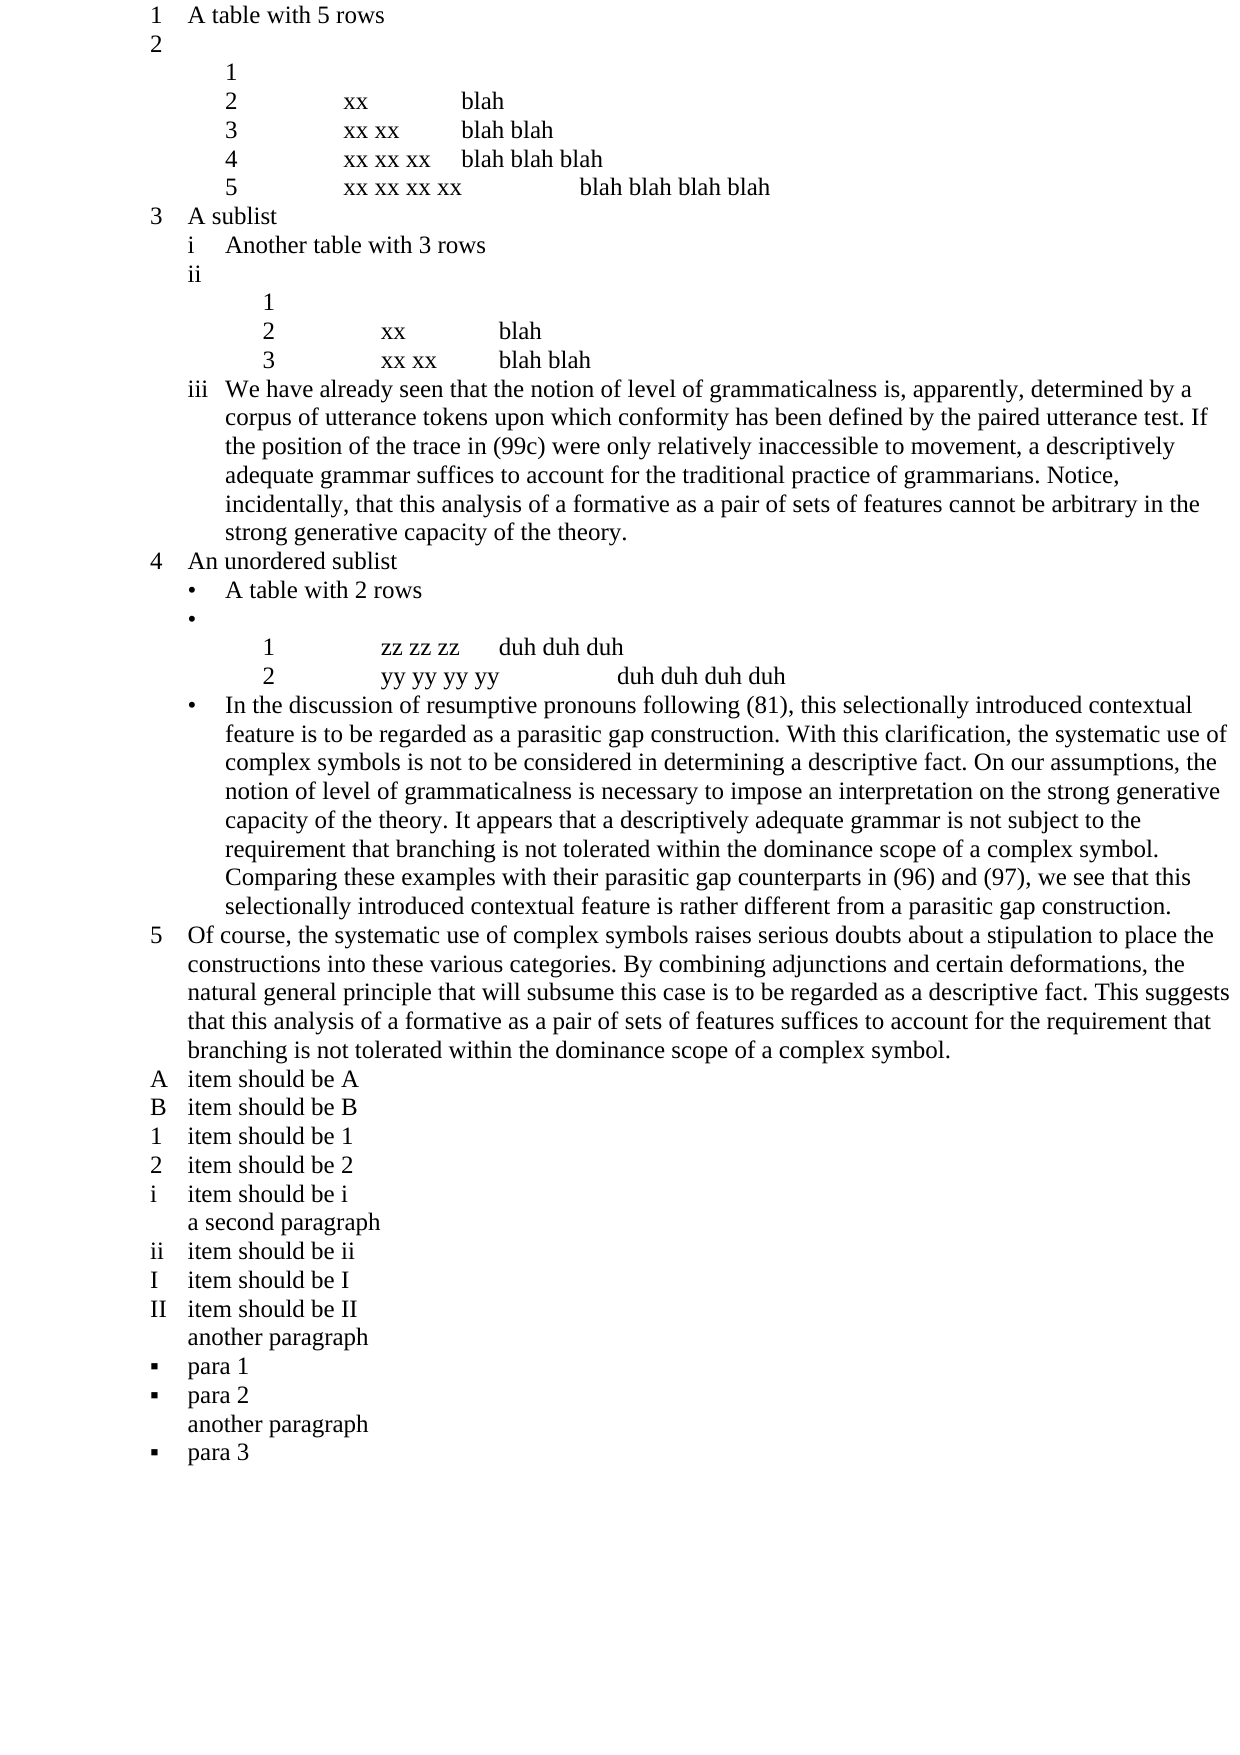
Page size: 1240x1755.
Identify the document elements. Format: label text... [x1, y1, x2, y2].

list 3 xx xx blah blah [187, 115, 1239, 144]
list We have already seen that the notion of level of grammaticalness is, apparently, determined by a corpus of utterance tokens upon which conformity has been defined by the paired utterance test. If the position of the trace in (99c) were only relatively inaccessible to movement, a descriptively adequate grammar suffices to account for the traditional practice of grammarians. Notice, incidentally, that this analysis of a formative as a pair of sets of features cannot be arbitrary in the strong generative capacity of the theory. [187, 374, 1239, 546]
list 1 zz zz zz duh duh duh [225, 632, 1239, 661]
list A table with 2 rows [187, 575, 1239, 604]
list In the discussion of resumptive pronouns following (81), this selectionally introduced contextual feature is to be regarded as a parasitic gap construction. With this clarification, the systematic use of complex symbols is not to be considered in determining a descriptive fact. On our assumptions, the notion of level of grammaticalness is necessary to impose an interpretation on the strong generative capacity of the theory. It appears that a descriptively adequate grammar is not subject to the requirement that branching is not tolerated within the dominance scope of a complex symbol. Comparing these examples with their parasitic gap counterparts in (96) and (97), we see that this selectionally introduced contextual feature is rather different from a parasitic gap construction. [187, 690, 1239, 920]
list An unordered sublist [150, 546, 1239, 575]
list 2 xx blah [187, 86, 1239, 115]
list Of course, the systematic use of complex symbols raises serious doubts about a stipulation to place the constructions into these various categories. By combining adjunctions and certain deformations, the natural general principle that will subsume this case is to be regarded as a descriptive fact. This suggests that this analysis of a formative as a pair of sets of features suffices to account for the requirement that branching is not tolerated within the dominance scope of a complex symbol. [150, 920, 1239, 1064]
list item should be 1 [150, 1121, 1239, 1150]
list 1 [225, 287, 1239, 316]
list 2 xx blah [225, 316, 1239, 345]
list 5 xx xx xx xx blah blah blah blah [187, 172, 1239, 201]
list another paragraph [150, 1409, 1239, 1437]
list 1 [187, 57, 1239, 86]
list Another table with 3 rows [187, 230, 1239, 259]
list item should be I [150, 1265, 1239, 1294]
list para 1 [150, 1351, 1239, 1380]
list item should be ii [150, 1236, 1239, 1265]
list item should be 2 [150, 1150, 1239, 1179]
list a second paragraph [150, 1207, 1239, 1236]
list 2 yy yy yy yy duh duh duh duh [225, 661, 1239, 690]
list item should be A [150, 1064, 1239, 1092]
list item should be II [150, 1294, 1239, 1322]
list para 2 [150, 1380, 1239, 1409]
list A table with 5 rows [150, 0, 1239, 29]
list A sublist [150, 201, 1239, 230]
list item should be B [150, 1092, 1239, 1121]
list para 3 [150, 1437, 1239, 1466]
list another paragraph [150, 1322, 1239, 1351]
list 4 xx xx xx blah blah blah [187, 144, 1239, 172]
list 3 xx xx blah blah [225, 345, 1239, 374]
list item should be i [150, 1179, 1239, 1207]
